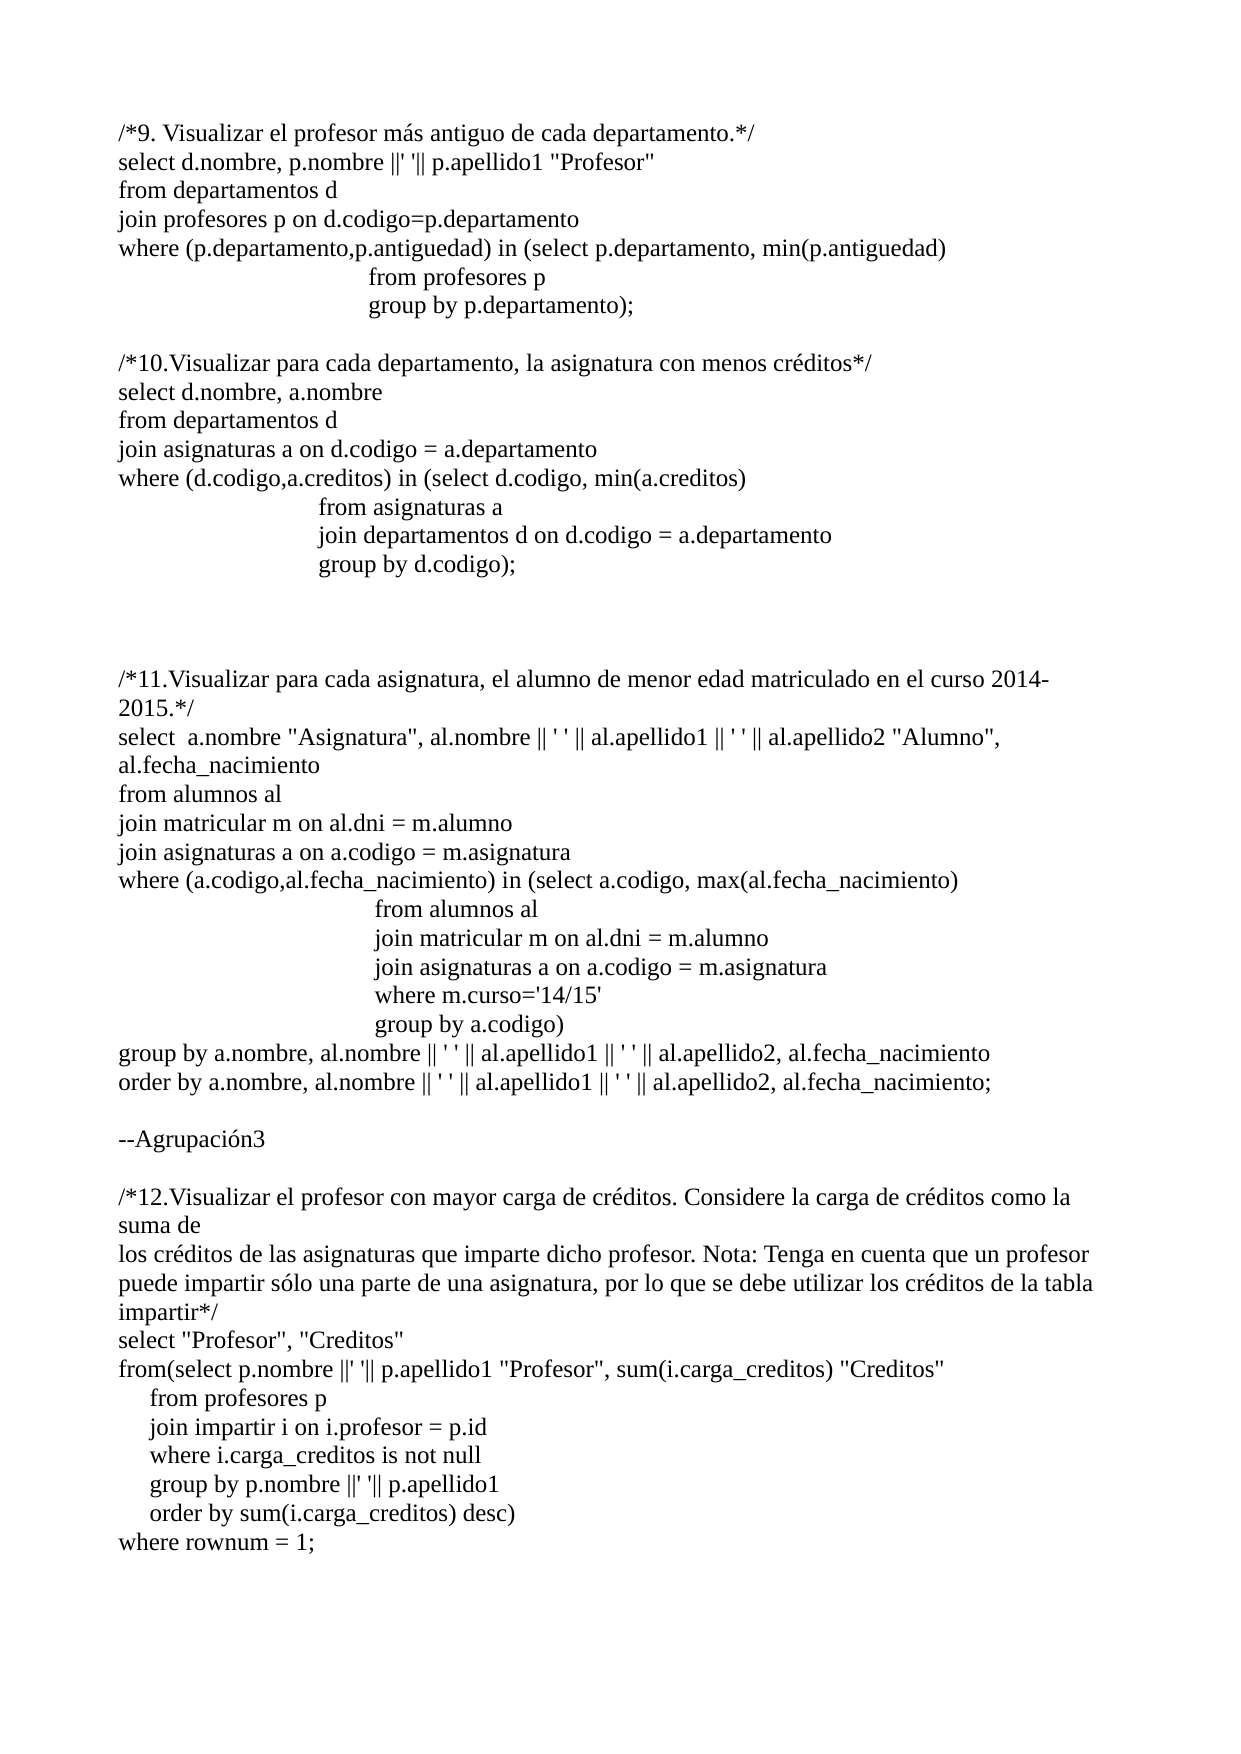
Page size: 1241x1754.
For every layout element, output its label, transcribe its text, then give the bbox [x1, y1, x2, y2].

text from profesores p [118, 262, 1122, 291]
text from departamentos d [118, 406, 1122, 434]
text group by p.departamento); [118, 291, 1122, 319]
text join impartir i on i.profesor = p.id [118, 1412, 1122, 1441]
text from departamentos d [118, 176, 1122, 204]
text select a.nombre "Asignatura", al.nombre || ' ' || al.apellido1 || ' ' || al.apellido2 "Alumno", al.fecha_nacimiento [118, 722, 1122, 779]
text puede impartir sólo una parte de una asignatura, por lo que se debe utilizar los créditos de la tabla [118, 1268, 1122, 1297]
text group by d.codigo); [118, 549, 1122, 578]
text group by a.codigo) [118, 1009, 1122, 1038]
text where m.curso='14/15' [118, 981, 1122, 1009]
text where rownum = 1; [118, 1527, 1122, 1556]
text los créditos de las asignaturas que imparte dicho profesor. Nota: Tenga en cuenta que un profesor [118, 1239, 1122, 1268]
text select "Profesor", "Creditos" [118, 1326, 1122, 1354]
text join asignaturas a on a.codigo = m.asignatura [118, 837, 1122, 866]
text where (p.departamento,p.antiguedad) in (select p.departamento, min(p.antiguedad) [118, 233, 1122, 262]
text where i.carga_creditos is not null [118, 1441, 1122, 1469]
text from alumnos al [118, 894, 1122, 923]
text select d.nombre, a.nombre [118, 377, 1122, 406]
text from alumnos al [118, 779, 1122, 808]
text join matricular m on al.dni = m.alumno [118, 808, 1122, 837]
text join asignaturas a on a.codigo = m.asignatura [118, 952, 1122, 981]
text join matricular m on al.dni = m.alumno [118, 923, 1122, 952]
text order by a.nombre, al.nombre || ' ' || al.apellido1 || ' ' || al.apellido2, al.fecha_nacimiento; [118, 1067, 1122, 1096]
text group by a.nombre, al.nombre || ' ' || al.apellido1 || ' ' || al.apellido2, al.fecha_nacimiento [118, 1038, 1122, 1067]
text join profesores p on d.codigo=p.departamento [118, 204, 1122, 233]
text select d.nombre, p.nombre ||' '|| p.apellido1 "Profesor" [118, 147, 1122, 176]
text /*12.Visualizar el profesor con mayor carga de créditos. Considere la carga de créditos como la suma de [118, 1182, 1122, 1239]
text where (a.codigo,al.fecha_nacimiento) in (select a.codigo, max(al.fecha_nacimiento) [118, 866, 1122, 894]
text where (d.codigo,a.creditos) in (select d.codigo, min(a.creditos) [118, 463, 1122, 492]
text from profesores p [118, 1383, 1122, 1412]
text /*9. Visualizar el profesor más antiguo de cada departamento.*/ [118, 118, 1122, 147]
text join asignaturas a on d.codigo = a.departamento [118, 434, 1122, 463]
text from(select p.nombre ||' '|| p.apellido1 "Profesor", sum(i.carga_creditos) "Creditos" [118, 1354, 1122, 1383]
text /*10.Visualizar para cada departamento, la asignatura con menos créditos*/ [118, 348, 1122, 377]
text order by sum(i.carga_creditos) desc) [118, 1498, 1122, 1527]
text from asignaturas a [118, 492, 1122, 521]
text /*11.Visualizar para cada asignatura, el alumno de menor edad matriculado en el curso 2014-2015.*/ [118, 664, 1122, 722]
text --Agrupación3 [118, 1124, 1122, 1153]
text impartir*/ [118, 1297, 1122, 1326]
text join departamentos d on d.codigo = a.departamento [118, 521, 1122, 549]
text group by p.nombre ||' '|| p.apellido1 [118, 1469, 1122, 1498]
